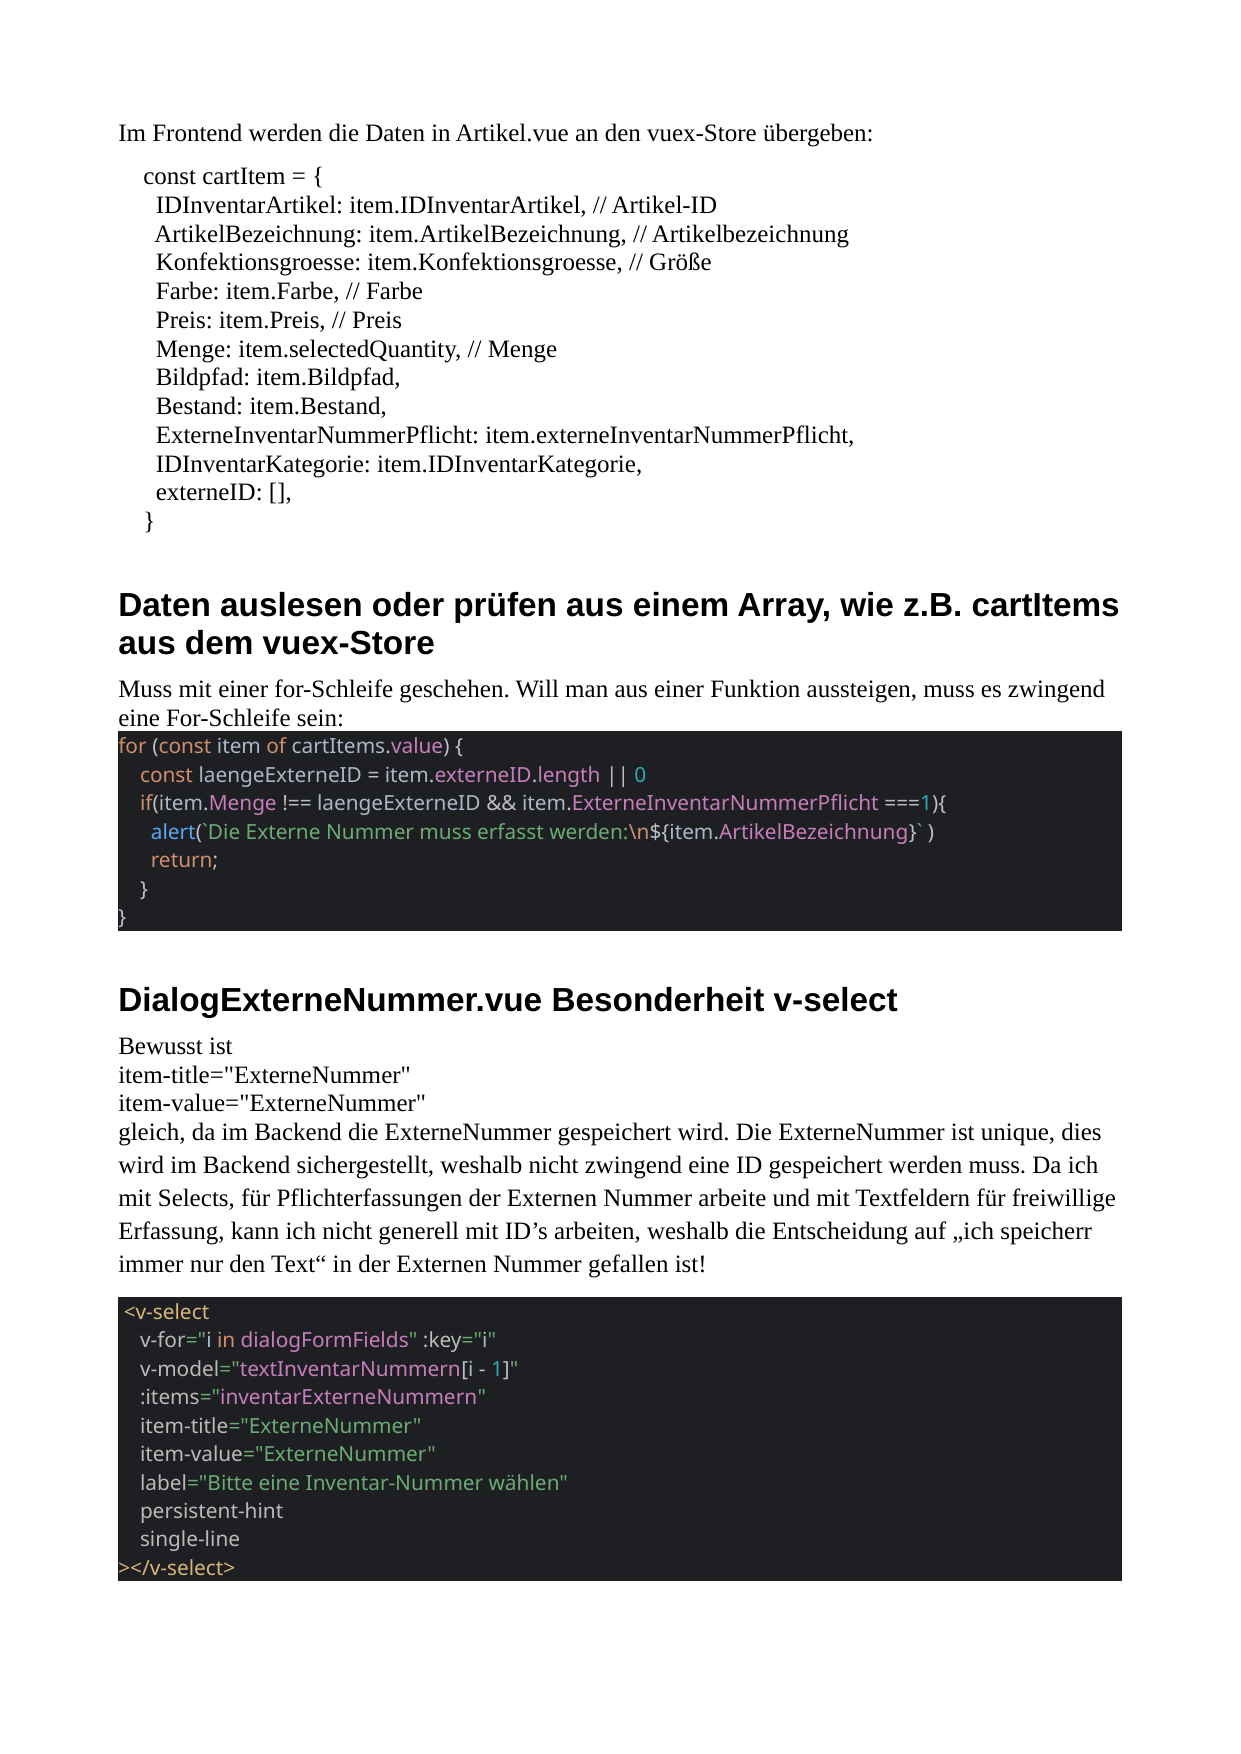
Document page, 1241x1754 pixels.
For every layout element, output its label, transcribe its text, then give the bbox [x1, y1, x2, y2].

text <v-select v-for="i in dialogFormFields" :key="i" v-model="textInventarNummern[i - 1]" :items="inventarExterneNummern" item-title="ExterneNummer" item-value="ExterneNummer" label="Bitte eine Inventar-Nummer wählen" persistent-hint single-line ></v-select> [118, 1297, 1122, 1581]
text item-value="ExterneNummer" [118, 1088, 1122, 1117]
subtitle DialogExterneNummer.vue Besonderheit v-select [118, 980, 1122, 1018]
text } [118, 506, 1122, 535]
text Preis: item.Preis, // Preis [118, 305, 1122, 334]
text Bewusst ist [118, 1031, 1122, 1060]
text gleich, da im Backend die ExterneNummer gespeichert wird. Die ExterneNummer ist unique, dies wird im Backend sichergestellt, weshalb nicht zwingend eine ID gespeichert werden muss. Da ich mit Selects, für Pflichterfassungen der Externen Nummer arbeite und mit Textfeldern für freiwillige Erfassung, kann ich nicht generell mit ID’s arbeiten, weshalb die Entscheidung auf „ich speicherr immer nur den Text“ in der Externen Nummer gefallen ist! [118, 1117, 1122, 1278]
text IDInventarKategorie: item.IDInventarKategorie, [118, 449, 1122, 477]
text ExterneInventarNummerPflicht: item.externeInventarNummerPflicht, [118, 420, 1122, 449]
text item-title="ExterneNummer" [118, 1060, 1122, 1088]
text Bestand: item.Bestand, [118, 391, 1122, 420]
text Bildpfad: item.Bildpfad, [118, 362, 1122, 391]
text const cartItem = { [118, 161, 1122, 190]
text Im Frontend werden die Daten in Artikel.vue an den vuex-Store übergeben: [118, 118, 1122, 147]
subtitle Daten auslesen oder prüfen aus einem Array, wie z.B. cartItems aus dem vuex-Store [118, 584, 1122, 661]
text IDInventarArtikel: item.IDInventarArtikel, // Artikel-ID [118, 190, 1122, 219]
text Konfektionsgroesse: item.Konfektionsgroesse, // Größe [118, 247, 1122, 276]
text Farbe: item.Farbe, // Farbe [118, 276, 1122, 305]
text for (const item of cartItems.value) { const laengeExterneID = item.externeID.length || 0 if(item.Menge !== laengeExterneID && item.ExterneInventarNummerPflicht ===1){ alert(`Die Externe Nummer muss erfasst werden:\n${item.ArtikelBezeichnung}` ) return; } } [118, 731, 1122, 931]
text Muss mit einer for-Schleife geschehen. Will man aus einer Funktion aussteigen, muss es zwingend eine For-Schleife sein: [118, 674, 1122, 731]
text ArtikelBezeichnung: item.ArtikelBezeichnung, // Artikelbezeichnung [118, 219, 1122, 247]
text externeID: [], [118, 477, 1122, 506]
text Menge: item.selectedQuantity, // Menge [118, 334, 1122, 362]
